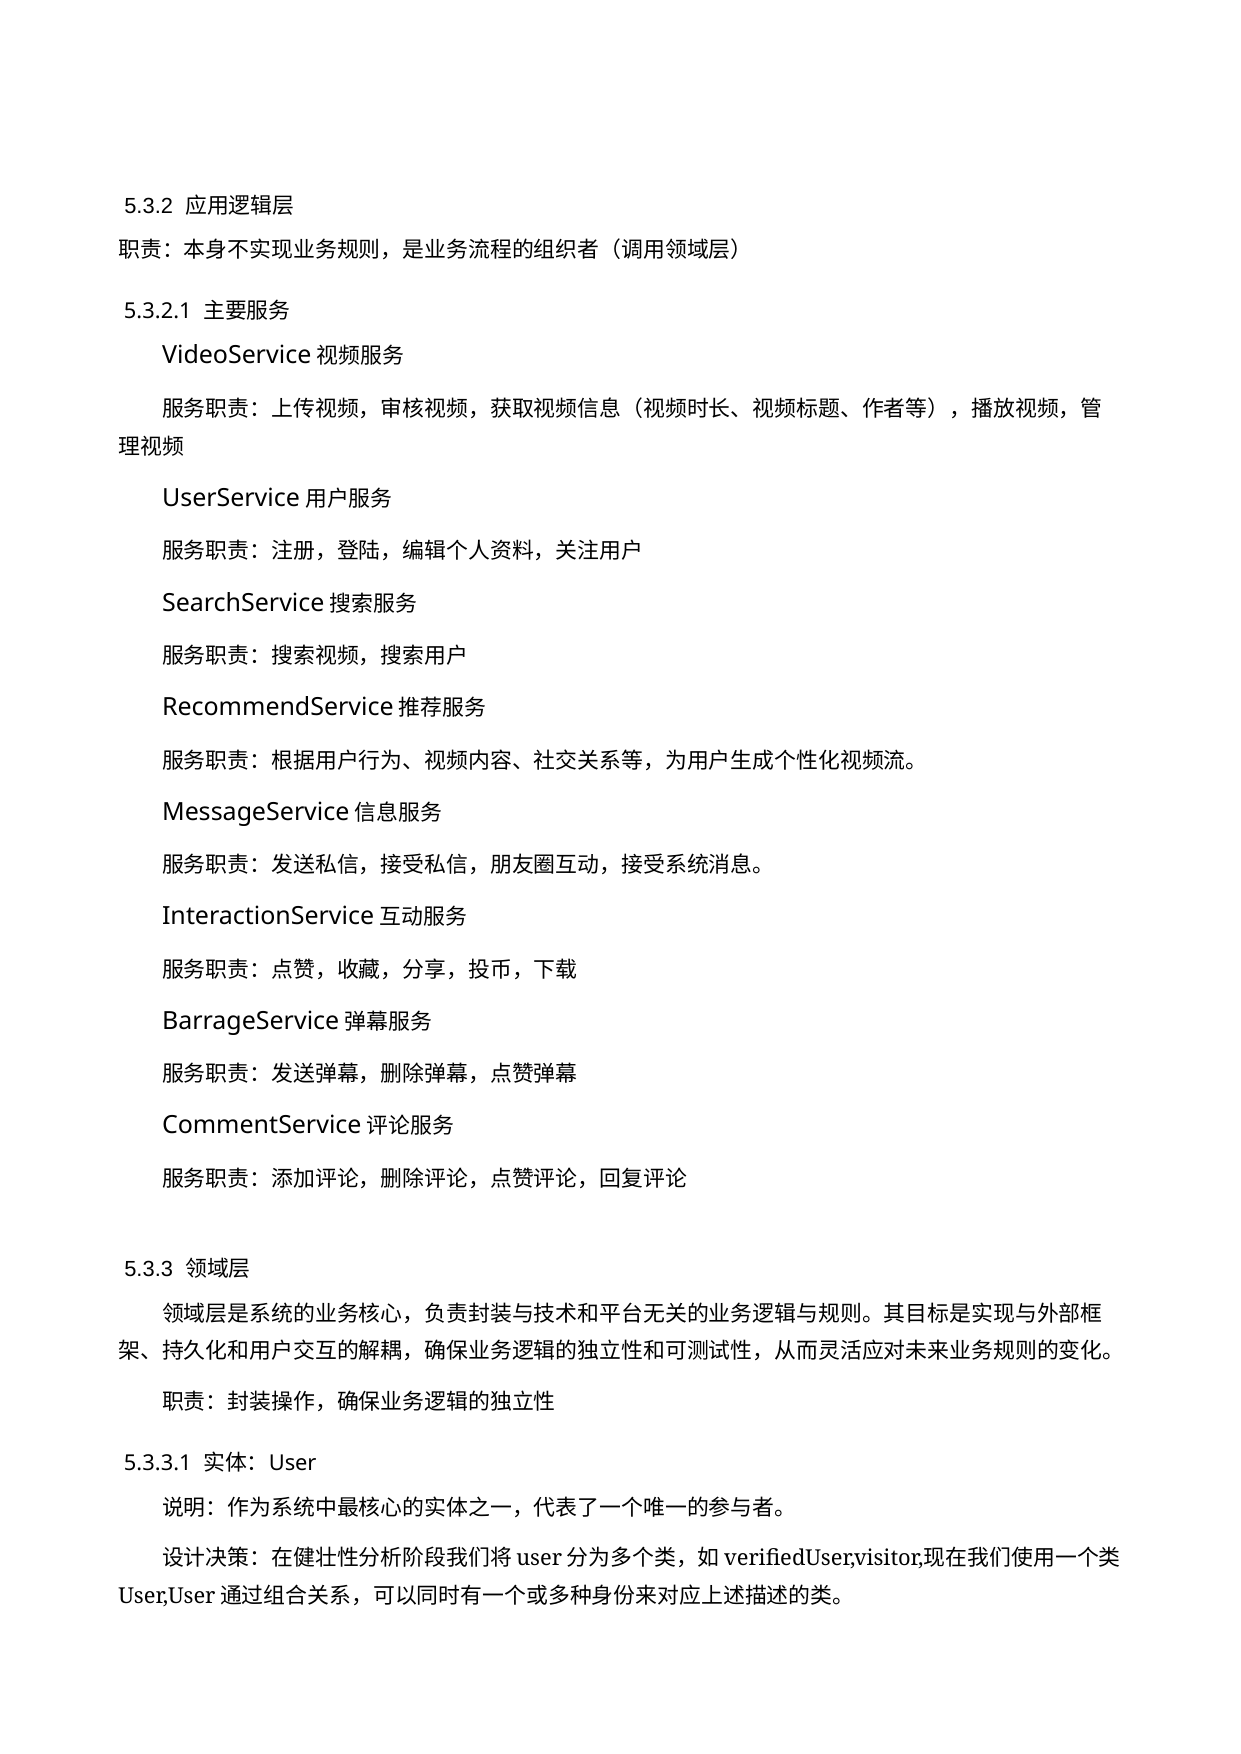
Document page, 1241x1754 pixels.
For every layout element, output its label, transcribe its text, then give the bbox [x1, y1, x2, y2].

text 服务职责：发送私信，接受私信，朋友圈互动，接受系统消息。 [118, 847, 1122, 879]
text SearchService搜索服务 [118, 584, 1122, 618]
subtitle 主要服务 [118, 293, 1122, 324]
text 设计决策：在健壮性分析阶段我们将user分为多个类，如verifiedUser,visitor,现在我们使用一个类User,User通过组合关系，可以同时有一个或多种身份来对应上述描述的类。 [118, 1540, 1122, 1610]
subtitle 实体：User [118, 1445, 1122, 1477]
text 服务职责：根据用户行为、视频内容、社交关系等，为用户生成个性化视频流。 [118, 743, 1122, 774]
text 服务职责：添加评论，删除评论，点赞评论，回复评论 [118, 1161, 1122, 1193]
subtitle 应用逻辑层 [118, 188, 1122, 219]
text 服务职责：搜索视频，搜索用户 [118, 638, 1122, 670]
text 服务职责：注册，登陆，编辑个人资料，关注用户 [118, 533, 1122, 565]
text 服务职责：点赞，收藏，分享，投币，下载 [118, 952, 1122, 983]
text CommentService评论服务 [118, 1107, 1122, 1141]
text 说明：作为系统中最核心的实体之一，代表了一个唯一的参与者。 [118, 1489, 1122, 1521]
subtitle 领域层 [118, 1251, 1122, 1283]
text InteractionService互动服务 [118, 898, 1122, 932]
text UserService用户服务 [118, 480, 1122, 514]
text 职责：本身不实现业务规则，是业务流程的组织者（调用领域层） [118, 232, 1122, 264]
text 职责：封装操作，确保业务逻辑的独立性 [118, 1384, 1122, 1416]
text 领域层是系统的业务核心，负责封装与技术和平台无关的业务逻辑与规则。其目标是实现与外部框架、持久化和用户交互的解耦，确保业务逻辑的独立性和可测试性，从而灵活应对未来业务规则的变化。 [118, 1296, 1122, 1365]
text BarrageService弹幕服务 [118, 1003, 1122, 1037]
text 服务职责：上传视频，审核视频，获取视频信息（视频时长、视频标题、作者等），播放视频，管理视频 [118, 391, 1122, 461]
text 服务职责：发送弹幕，删除弹幕，点赞弹幕 [118, 1056, 1122, 1088]
text VideoService视频服务 [118, 337, 1122, 371]
text MessageService信息服务 [118, 793, 1122, 827]
text RecommendService推荐服务 [118, 689, 1122, 723]
